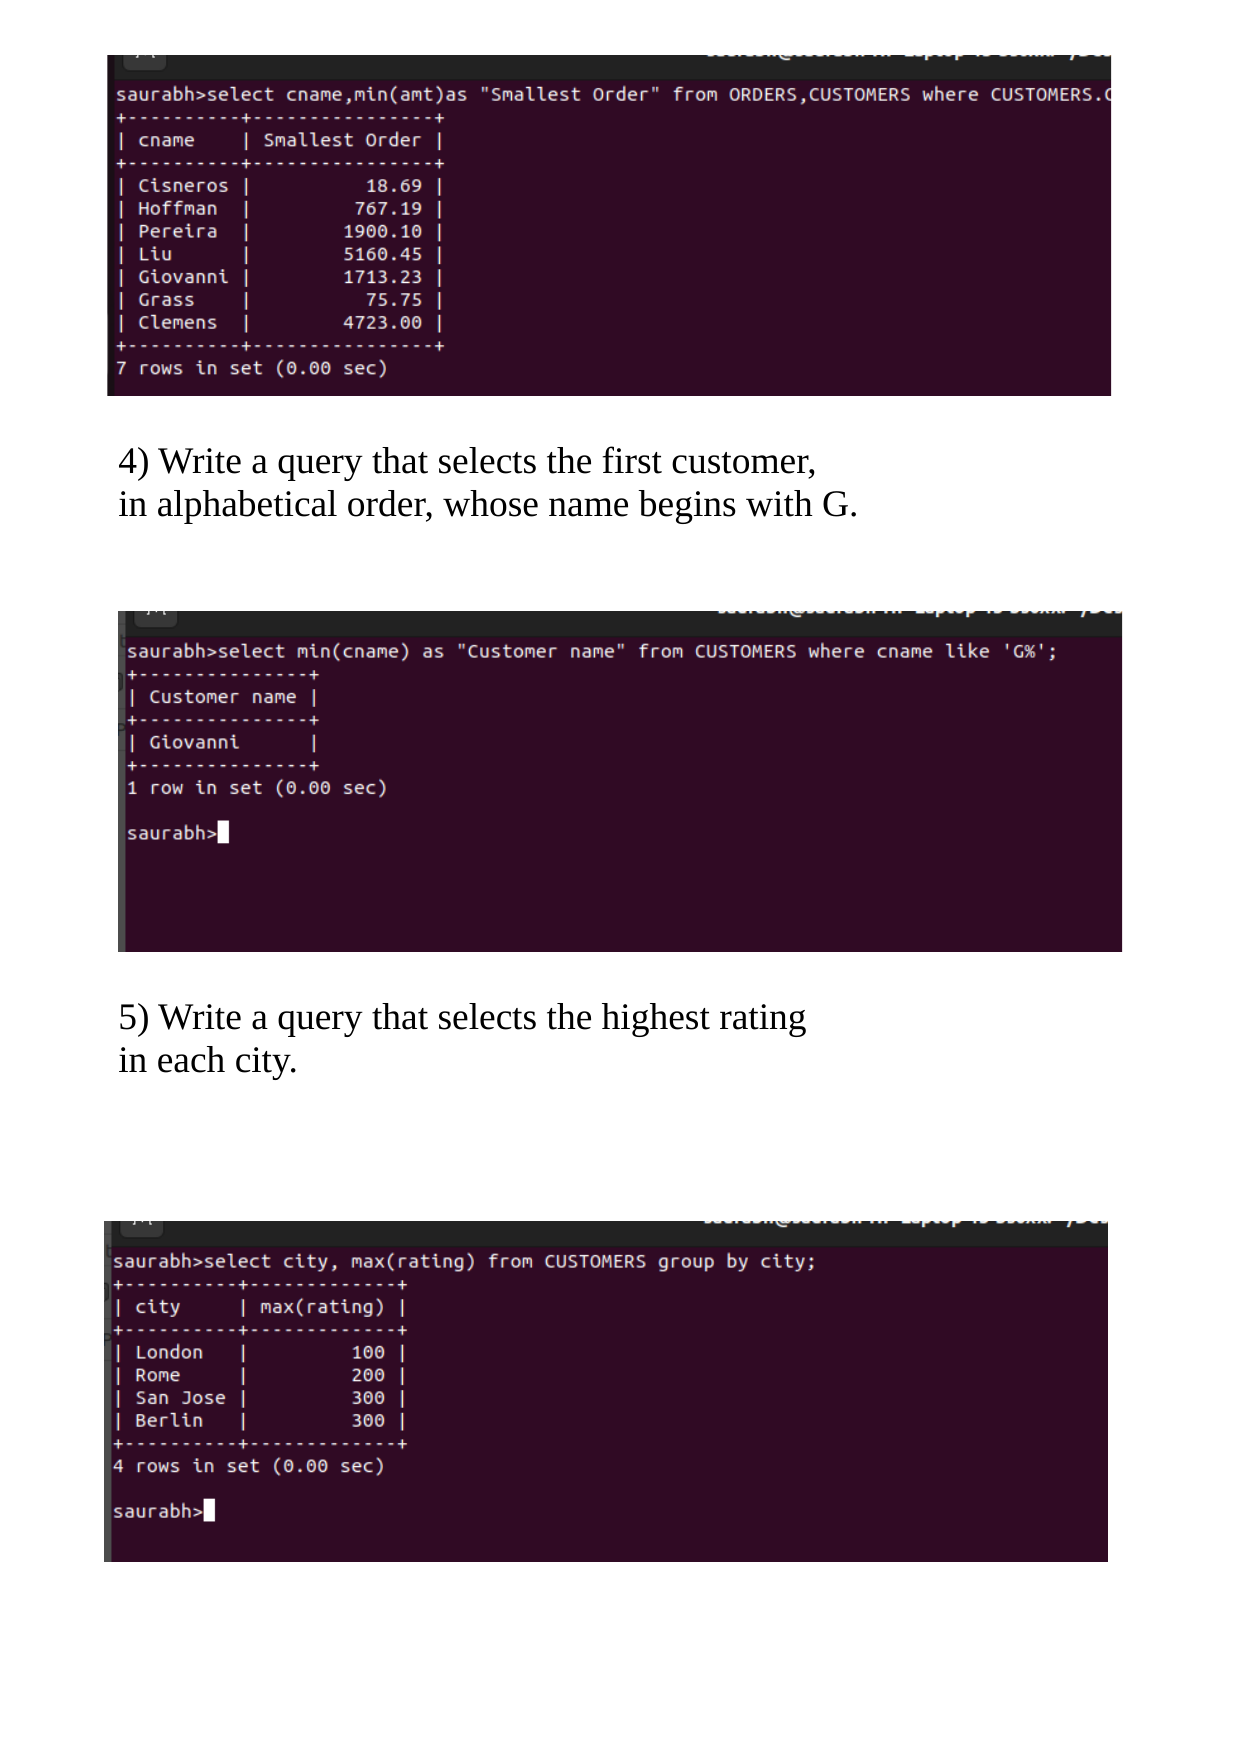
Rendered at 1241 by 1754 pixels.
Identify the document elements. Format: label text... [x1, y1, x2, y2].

picture [107, 55, 1112, 396]
text 5) Write a query that selects the highest rating [118, 995, 1122, 1038]
text in each city. [118, 1038, 1122, 1081]
text in alphabetical order, whose name begins with G. [118, 482, 1122, 525]
picture [104, 1221, 1108, 1562]
picture [118, 611, 1123, 952]
text 4) Write a query that selects the first customer, [118, 439, 1122, 482]
